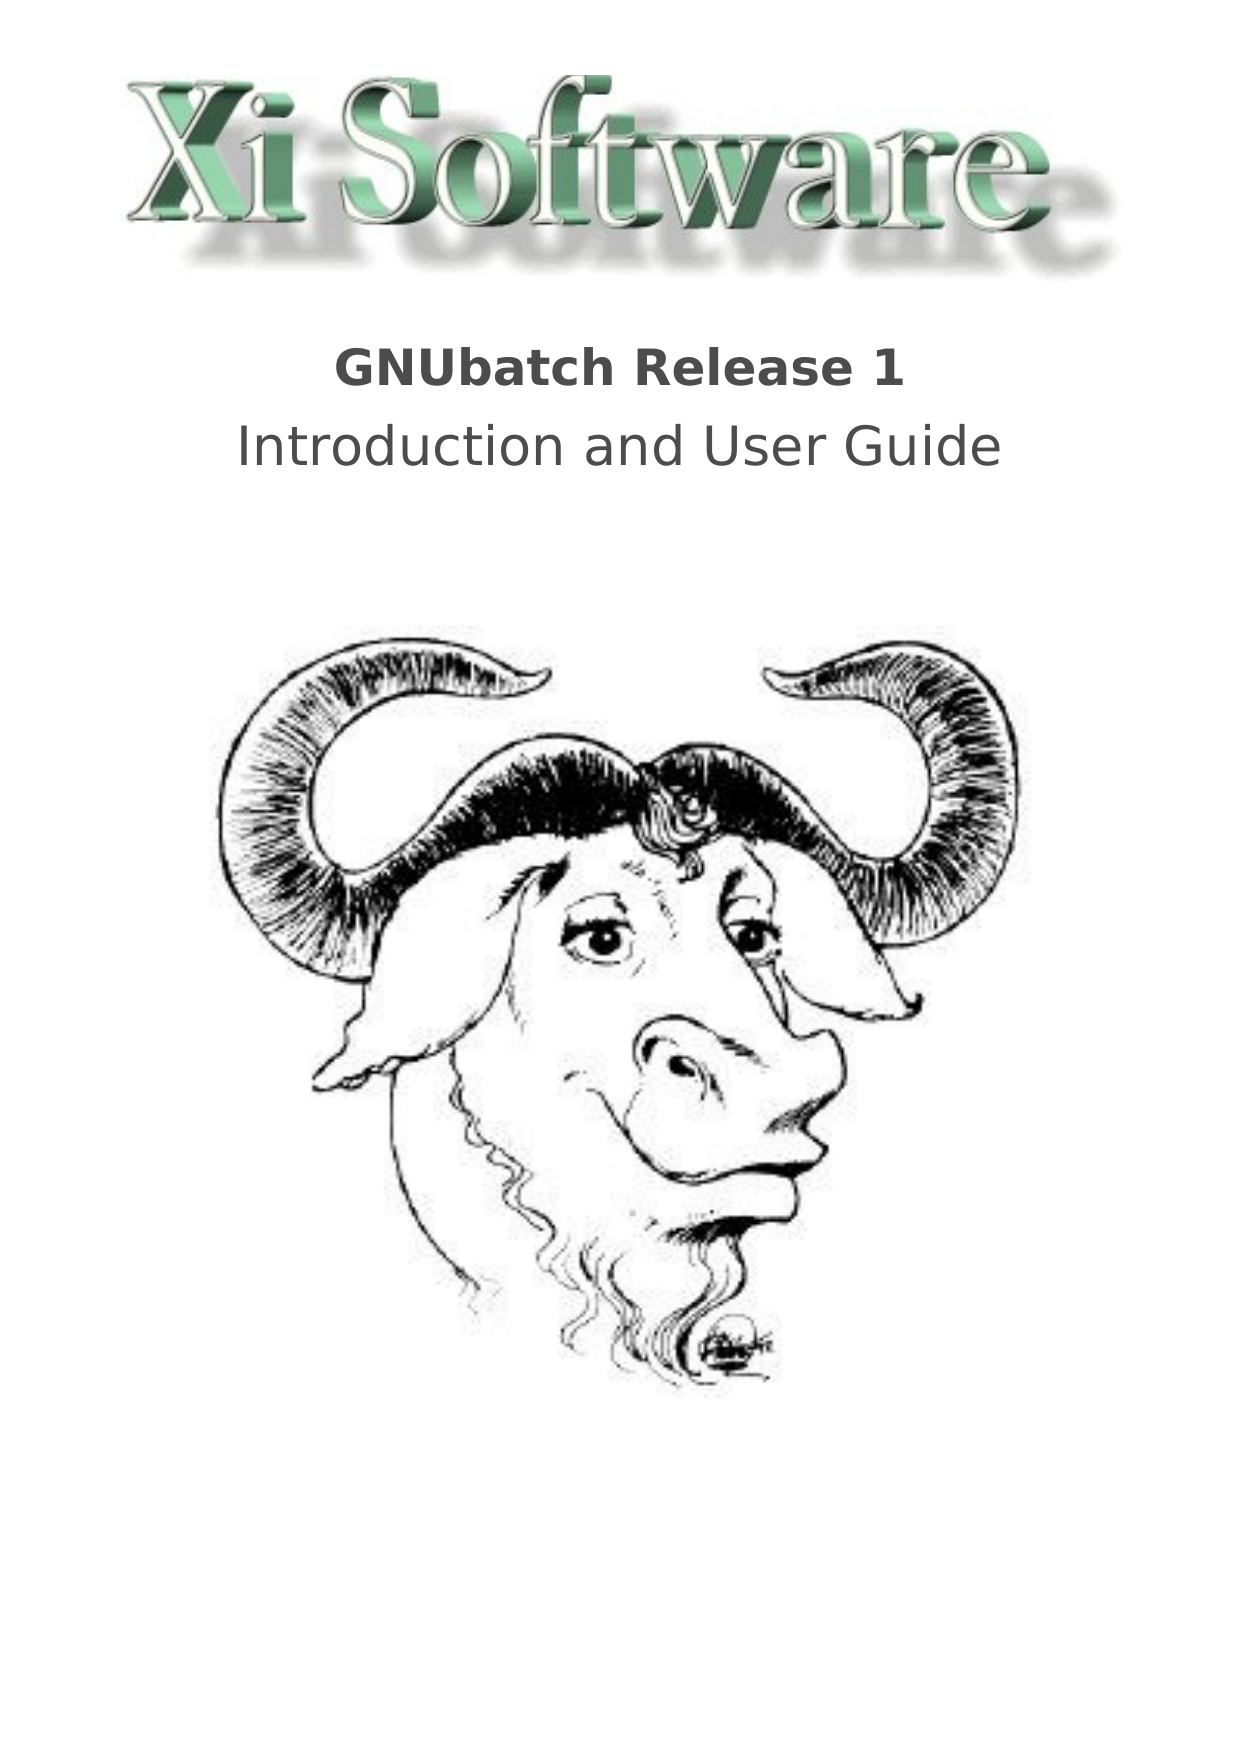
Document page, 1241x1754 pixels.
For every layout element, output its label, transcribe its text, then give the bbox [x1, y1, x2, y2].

text GNUbatch Release 1 [105, 338, 1135, 397]
text Introduction and User Guide [105, 415, 1135, 478]
picture [118, 75, 1123, 284]
picture [186, 625, 1044, 1398]
